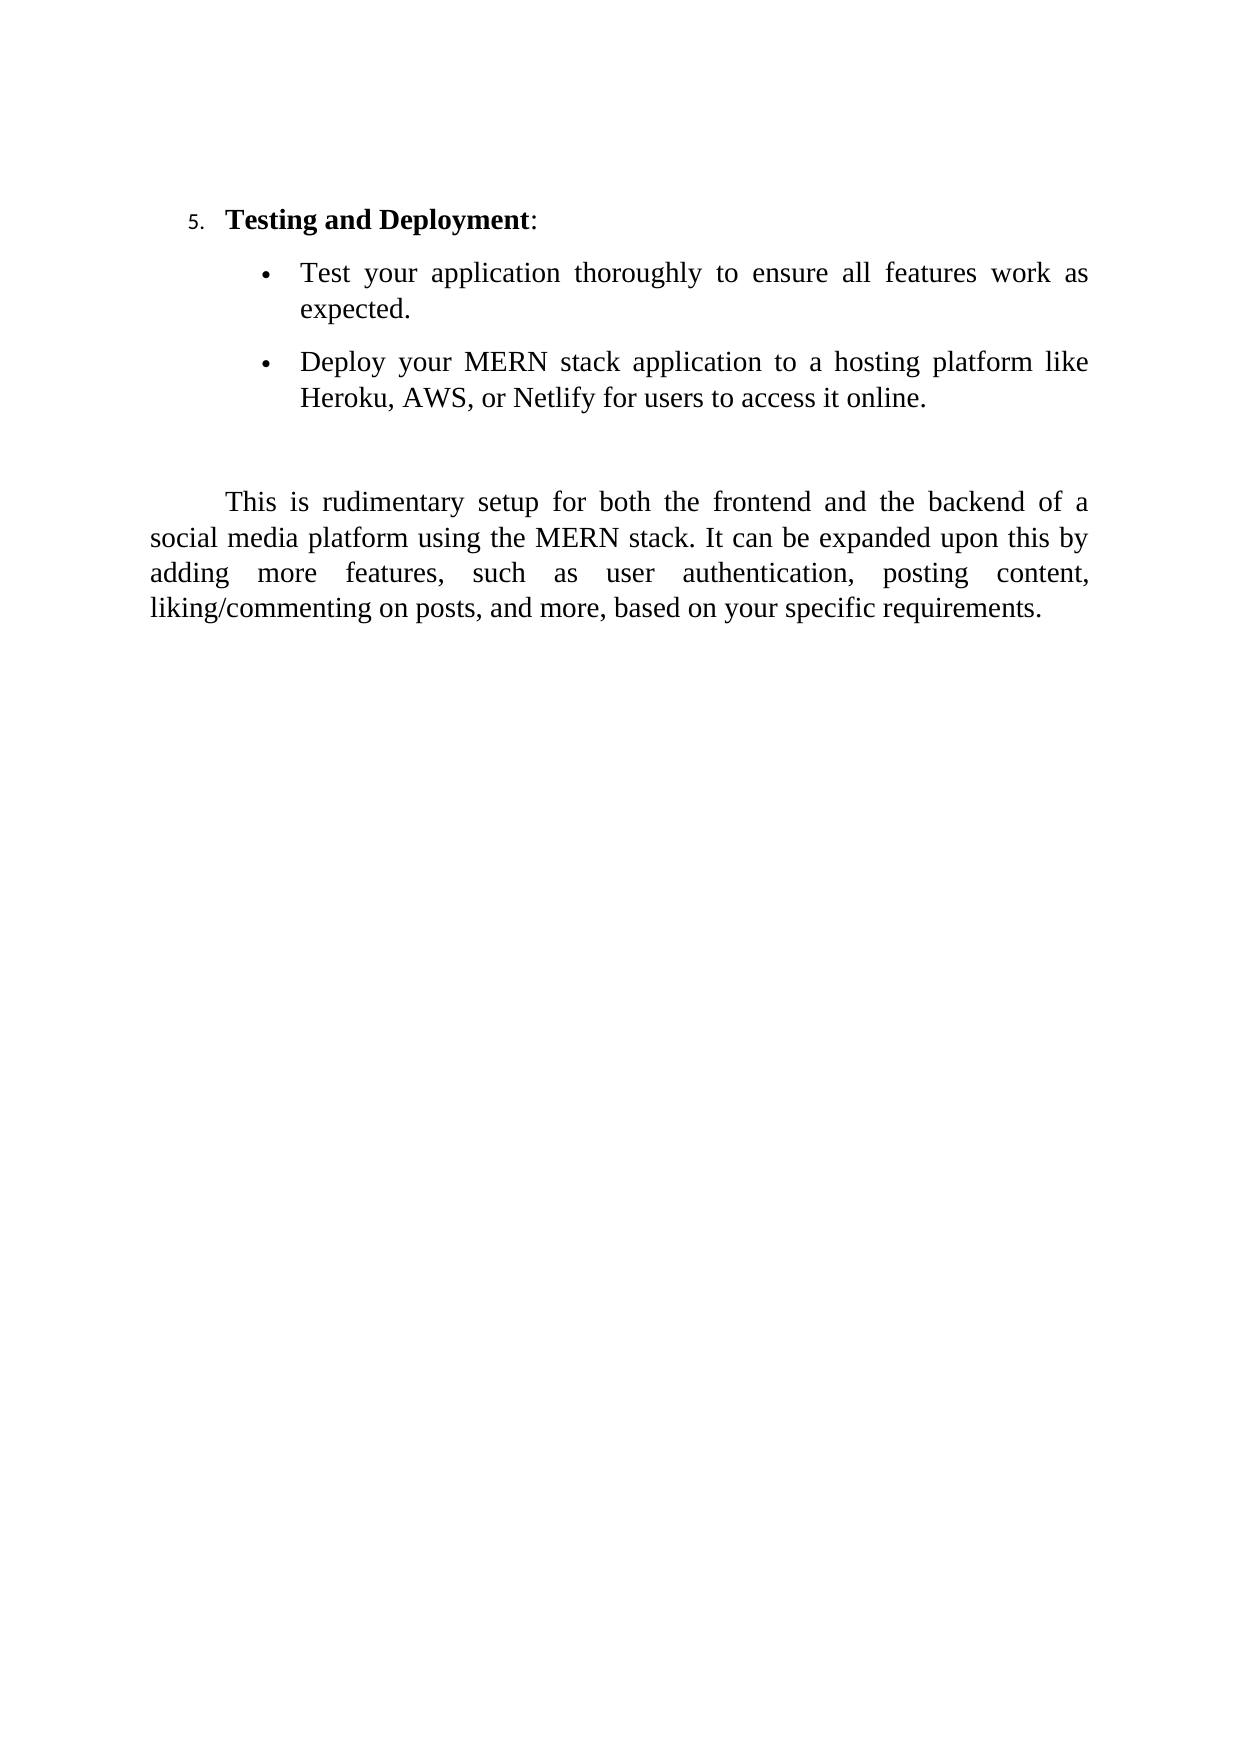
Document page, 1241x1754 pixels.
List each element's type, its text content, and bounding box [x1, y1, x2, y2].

list Test your application thoroughly to ensure all features work as expected. [262, 255, 1090, 324]
list Testing and Deployment: [187, 202, 1090, 235]
list Deploy your MERN stack application to a hosting platform like Heroku, AWS, or Netlify for users to access it online. [262, 344, 1090, 413]
text This is rudimentary setup for both the frontend and the backend of a social media platform using the MERN stack. It can be expanded upon this by adding more features, such as user authentication, posting content, liking/commenting on posts, and more, based on your specific requirements. [150, 484, 1090, 624]
